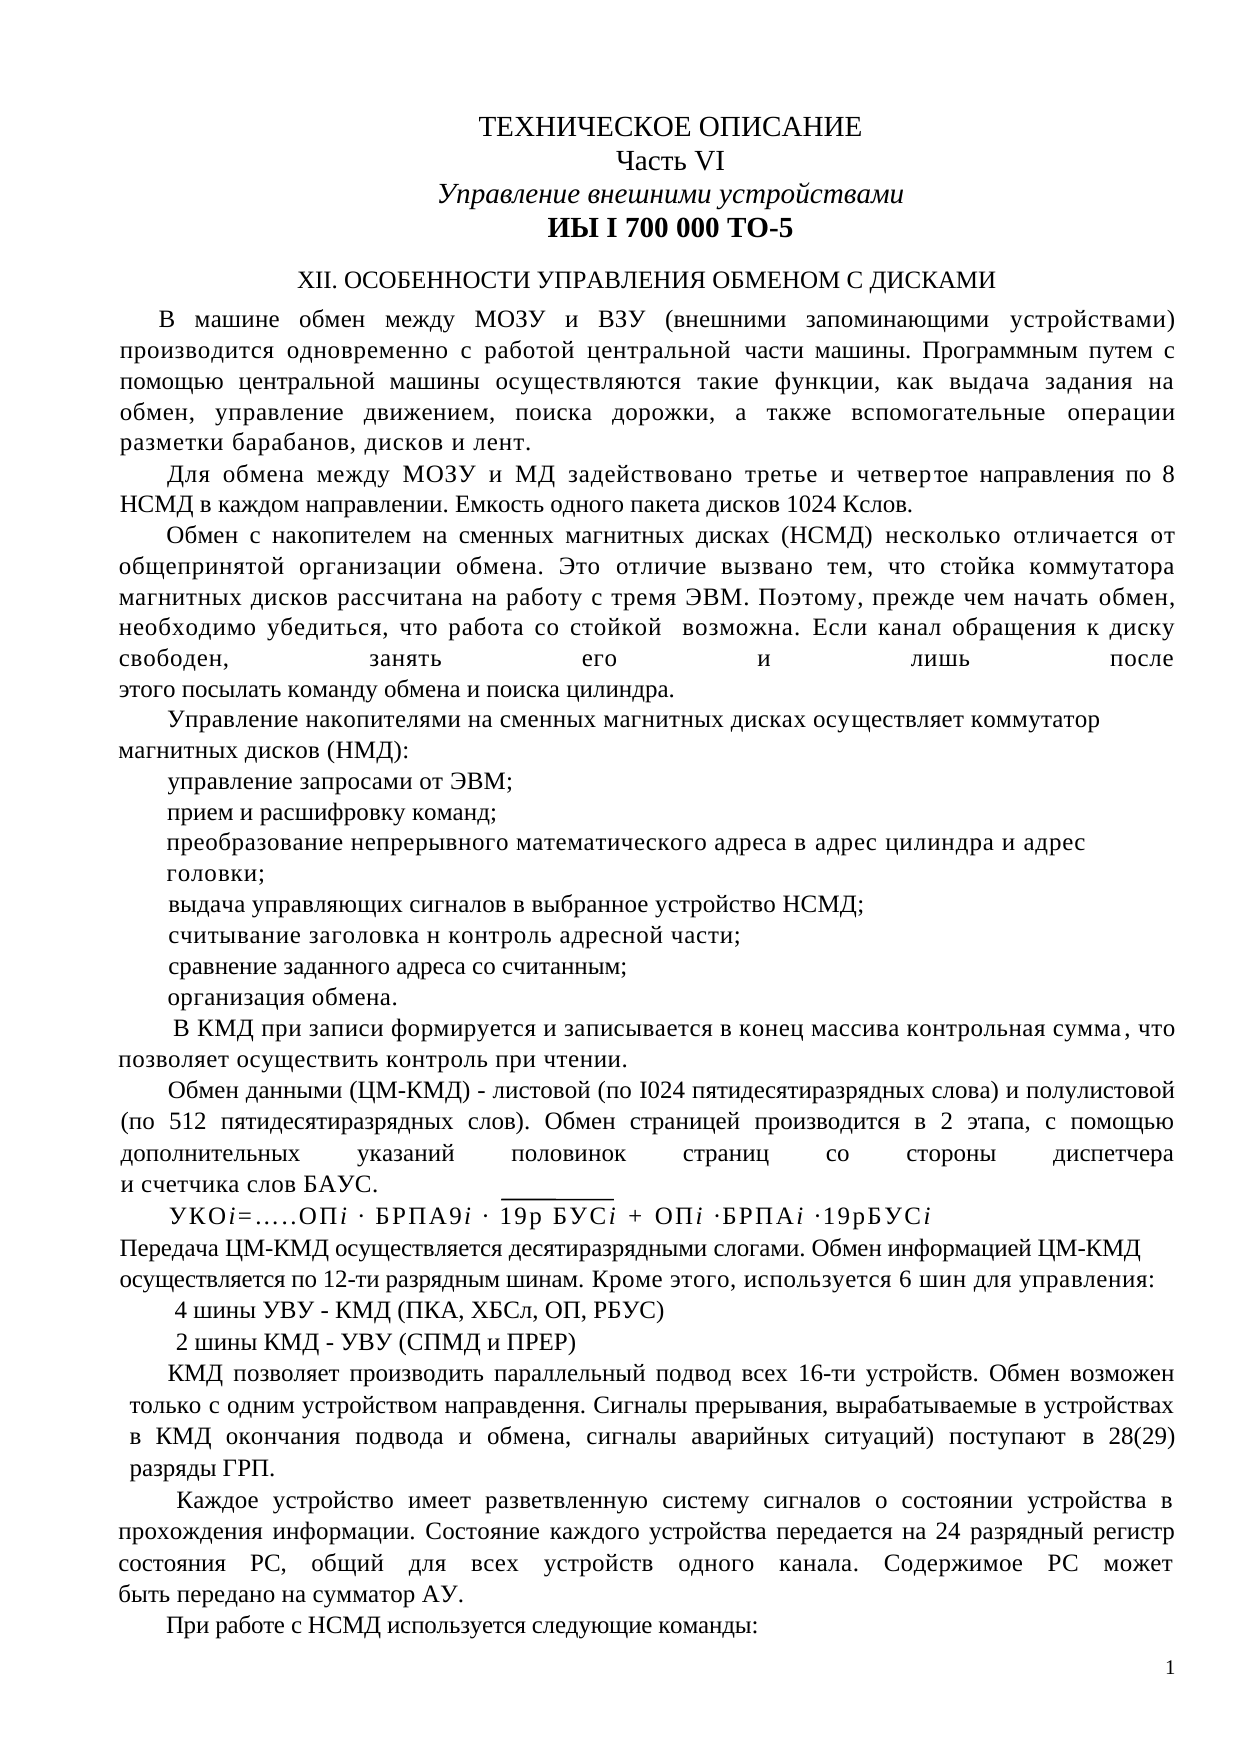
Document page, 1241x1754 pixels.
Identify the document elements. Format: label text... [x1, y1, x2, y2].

text Для обмена между МОЗУ и МД задействовано третье и четвертое направления по 8 НСМД в каждом направлении. Емкость одного пакета дисков 1024 Кслов. [119, 457, 1175, 519]
text Обмен с накопителем на сменных магнитных дисках (НСМД) несколько отличается от общепринятой организации обмена. Это отличие вызвано тем, что стойка коммутатора магнитных дисков рассчитана на работу с тремя ЭВМ. Поэтому, прежде чем начать обмен, необходимо убедиться, что работа со стойкой возможна. Если канал обращения к диску свободен, занять его и лишь после этого посылать команду обмена и поиска цилиндра. [118, 519, 1175, 703]
text Часть VI [165, 143, 1175, 176]
text управление запросами от ЭВМ; [167, 765, 1175, 795]
text Передача ЦМ-КМД осуществляется десятиразрядными слогами. Обмен информацией ЦМ-КМД осуществляется по 12-ти разрядным шинам. Кроме этого, используется 6 шин для управления: 4 шины УВУ - КМД (ПКА, ХБСл, ОП, РБУС) 2 шины КМД - УВУ (СПМД и ПРЕР) [119, 1231, 1175, 1357]
text XII. ОСОБЕННОСТИ УПРАВЛЕНИЯ ОБМЕНОМ С ДИСКАМИ [118, 265, 1175, 293]
text Управление накопителями на сменных магнитных дисках осуществляет коммутатор магнитных дисков (НМД): [118, 703, 1175, 765]
text В машине обмен между МОЗУ и ВЗУ (внешними запоминающими устройствами) производится одновременно с работой центральной части машины. Программным путем с помощью центральной машины осуществляются такие функции, как выдача задания на обмен, управление движением, поиска дорожки, а также вспомогательные операции разметки барабанов, дисков и лент. [119, 303, 1175, 457]
text ТЕХНИЧЕСКОЕ ОПИСАНИЕ [165, 109, 1175, 143]
text Управление внешними устройствами [165, 176, 1175, 210]
text УКОi=…..ОПi · БРПА9i · 19р БУСi + ОПi ·БРПАi ·19рБУСi [169, 1199, 1175, 1231]
text преобразование непрерывного математического адреса в адрес цилиндра и адрес головки; [166, 826, 1175, 888]
text В КМД при записи формируется и записывается в конец массива контрольная сумма, что позволяет осуществить контроль при чтении. [118, 1012, 1175, 1073]
text прием и расшифровку команд; [167, 795, 1175, 826]
text КМД позволяет производить параллельный подвод всех 16-ти устройств. Обмен возможен только с одним устройством направдення. Сигналы прерывания, вырабатываемые в устройствах в КМД окончания подвода и обмена, сигналы аварийных ситуаций) поступают в 28(29) разряды ГРП. [129, 1357, 1175, 1483]
text ИЫ I 700 000 ТО-5 [165, 210, 1175, 243]
text сравнение заданного адреса со считанным; [168, 950, 1175, 981]
text выдача управляющих сигналов в выбранное устройство НСМД; [168, 888, 1175, 918]
text считывание заголовка н контроль адресной части; [168, 919, 1175, 949]
text Каждое устройство имеет разветвленную систему сигналов о состоянии устройства в прохождения информации. Состояние каждого устройства передается на 24 разрядный регистр состояния РC, общий для всех устройств одного канала. Содержимое РС может быть передано на сумматор АУ. [118, 1483, 1175, 1609]
text Обмен данными (ЦМ-КМД) - листовой (по I024 пятидесятиразрядных слова) и полулистовой (по 512 пятидесятиразрядных слов). Обмен страницей производится в 2 этапа, с помощью дополнительных указаний половинок страниц со стороны диспетчера и счетчика слов БАУС. [120, 1073, 1175, 1199]
text При работе с НСМД используется следующие команды: [127, 1609, 1175, 1640]
text организация обмена. [167, 981, 1175, 1012]
